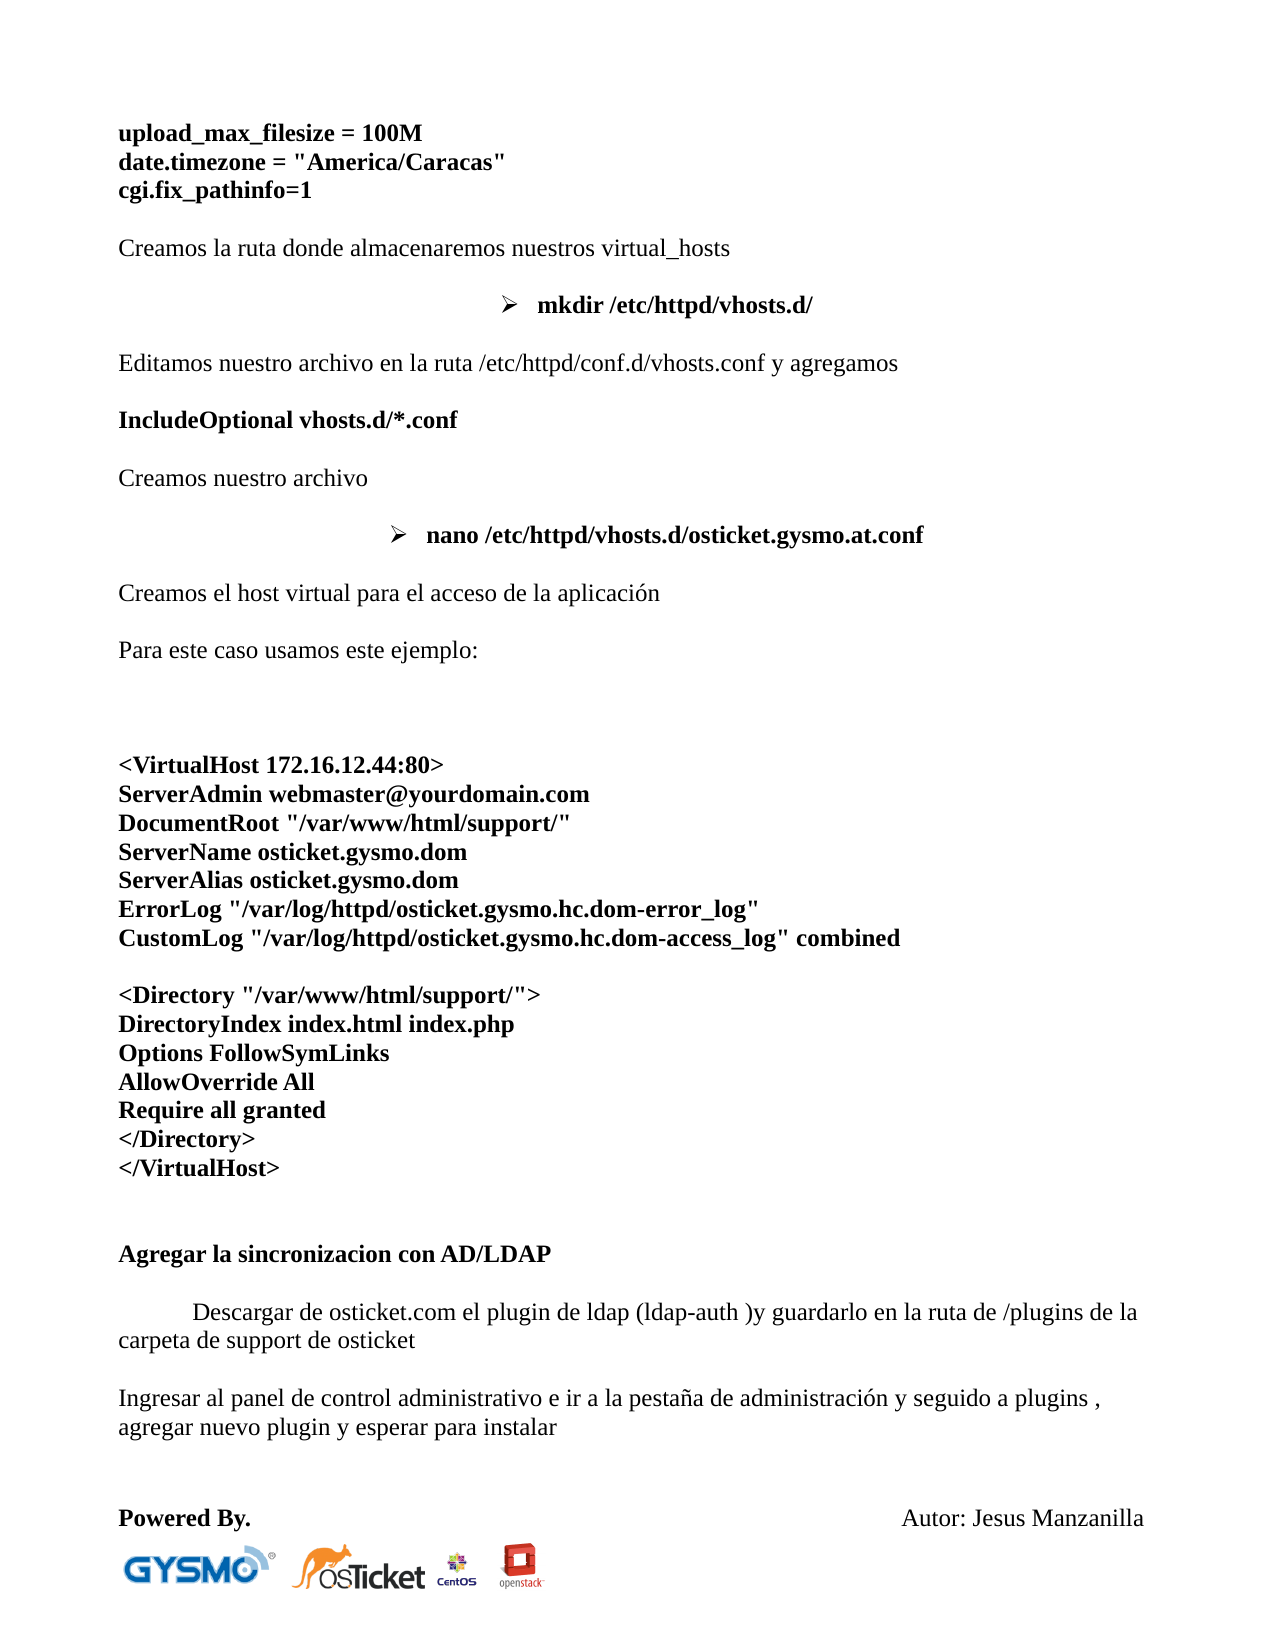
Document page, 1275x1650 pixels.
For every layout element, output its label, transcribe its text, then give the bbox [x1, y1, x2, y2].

text Agregar la sincronizacion con AD/LDAP [118, 1239, 1157, 1268]
text </Directory> [118, 1124, 1157, 1153]
text IncludeOptional vhosts.d/*.conf [118, 406, 1157, 434]
text Para este caso usamos este ejemplo: [118, 636, 1157, 664]
text ErrorLog "/var/log/httpd/osticket.gysmo.hc.dom-error_log" [118, 894, 1157, 923]
text <VirtualHost 172.16.12.44:80> [118, 751, 1157, 779]
text cgi.fix_pathinfo=1 [118, 176, 1157, 204]
text <Directory "/var/www/html/support/"> [118, 981, 1157, 1009]
picture [122, 1543, 277, 1589]
text Creamos la ruta donde almacenaremos nuestros virtual_hosts [118, 233, 1157, 262]
picture [434, 1543, 479, 1588]
text Creamos nuestro archivo [118, 463, 1157, 492]
text date.timezone = "America/Caracas" [118, 147, 1157, 176]
text ServerAlias osticket.gysmo.dom [118, 866, 1157, 894]
text ServerName osticket.gysmo.dom [118, 837, 1157, 866]
text CustomLog "/var/log/httpd/osticket.gysmo.hc.dom-access_log" combined [118, 923, 1157, 952]
text DocumentRoot "/var/www/html/support/" [118, 808, 1157, 837]
text DirectoryIndex index.html index.php [118, 1009, 1157, 1038]
text Descargar de osticket.com el plugin de ldap (ldap-auth )y guardarlo en la ruta de /plugins de la carpeta de support de osticket [118, 1297, 1157, 1354]
list nano /etc/httpd/vhosts.d/osticket.gysmo.at.conf [156, 521, 1157, 549]
text Options FollowSymLinks [118, 1038, 1157, 1067]
text Ingresar al panel de control administrativo e ir a la pestaña de administración y seguido a plugins , agregar nuevo plugin y esperar para instalar [118, 1383, 1157, 1441]
text Require all granted [118, 1096, 1157, 1124]
list mkdir /etc/httpd/vhosts.d/ [156, 291, 1157, 319]
text AllowOverride All [118, 1067, 1157, 1096]
text Editamos nuestro archivo en la ruta /etc/httpd/conf.d/vhosts.conf y agregamos [118, 348, 1157, 377]
text ServerAdmin webmaster@yourdomain.com [118, 779, 1157, 808]
text upload_max_filesize = 100M [118, 118, 1157, 147]
text </VirtualHost> [118, 1153, 1157, 1182]
picture [291, 1544, 425, 1589]
text Creamos el host virtual para el acceso de la aplicación [118, 578, 1157, 607]
picture [497, 1541, 547, 1591]
